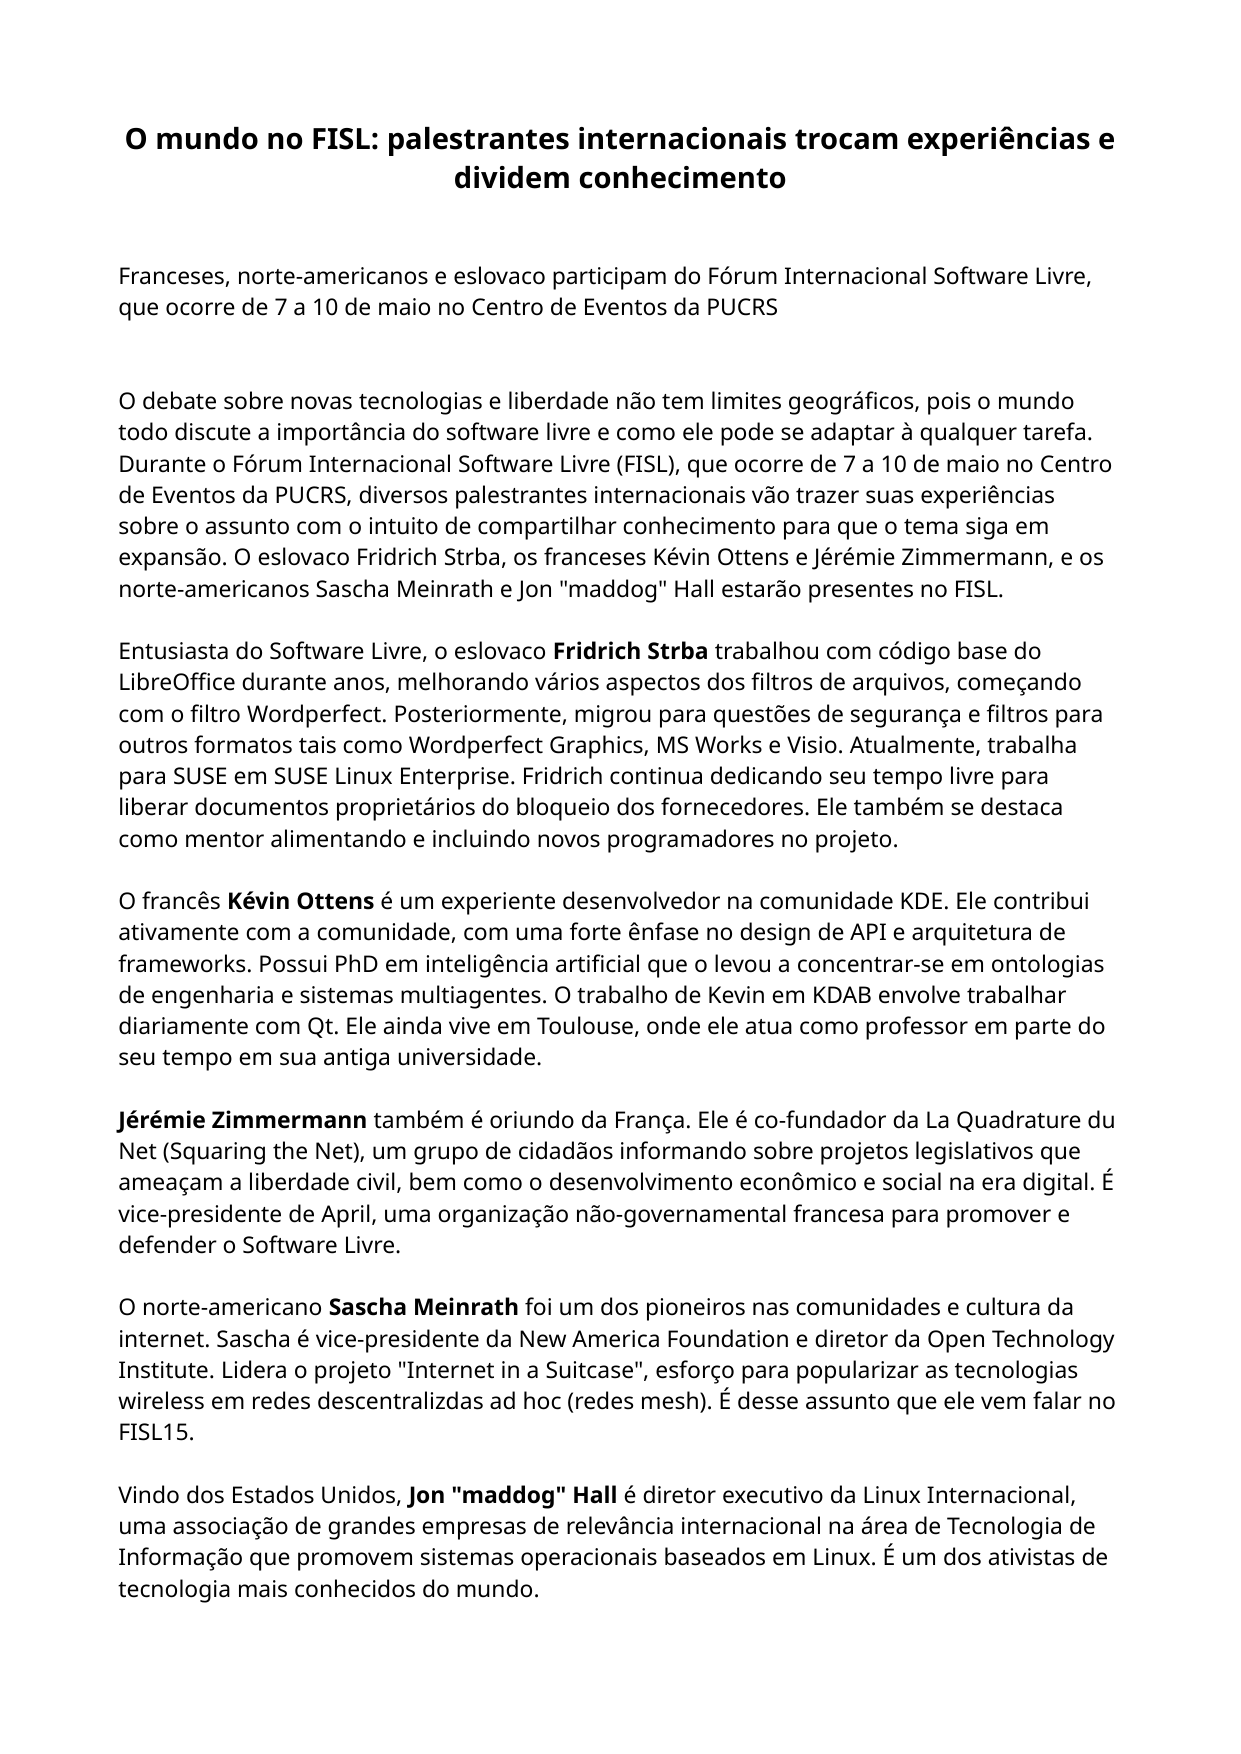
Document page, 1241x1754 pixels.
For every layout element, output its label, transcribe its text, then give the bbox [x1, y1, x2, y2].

text O francês Kévin Ottens é um experiente desenvolvedor na comunidade KDE. Ele contribui ativamente com a comunidade, com uma forte ênfase no design de API e arquitetura de frameworks. Possui PhD em inteligência artificial que o levou a concentrar-se em ontologias de engenharia e sistemas multiagentes. O trabalho de Kevin em KDAB envolve trabalhar diariamente com Qt. Ele ainda vive em Toulouse, onde ele atua como professor em parte do seu tempo em sua antiga universidade. [118, 885, 1122, 1072]
text Entusiasta do Software Livre, o eslovaco Fridrich Strba trabalhou com código base do LibreOffice durante anos, melhorando vários aspectos dos filtros de arquivos, começando com o filtro Wordperfect. Posteriormente, migrou para questões de segurança e filtros para outros formatos tais como Wordperfect Graphics, MS Works e Visio. Atualmente, trabalha para SUSE em SUSE Linux Enterprise. Fridrich continua dedicando seu tempo livre para liberar documentos proprietários do bloqueio dos fornecedores. Ele também se destaca como mentor alimentando e incluindo novos programadores no projeto. [118, 635, 1122, 854]
text O debate sobre novas tecnologias e liberdade não tem limites geográficos, pois o mundo todo discute a importância do software livre e como ele pode se adaptar à qualquer tarefa. Durante o Fórum Internacional Software Livre (FISL), que ocorre de 7 a 10 de maio no Centro de Eventos da PUCRS, diversos palestrantes internacionais vão trazer suas experiências sobre o assunto com o intuito de compartilhar conhecimento para que o tema siga em expansão. O eslovaco Fridrich Strba, os franceses Kévin Ottens e Jérémie Zimmermann, e os norte-americanos Sascha Meinrath e Jon "maddog" Hall estarão presentes no FISL. [118, 385, 1122, 604]
text O norte-americano Sascha Meinrath foi um dos pioneiros nas comunidades e cultura da internet. Sascha é vice-presidente da New America Foundation e diretor da Open Technology Institute. Lidera o projeto "Internet in a Suitcase", esforço para popularizar as tecnologias wireless em redes descentralizdas ad hoc (redes mesh). É desse assunto que ele vem falar no FISL15. [118, 1291, 1122, 1447]
text Vindo dos Estados Unidos, Jon "maddog" Hall é diretor executivo da Linux Internacional, uma associação de grandes empresas de relevância internacional na área de Tecnologia de Informação que promovem sistemas operacionais baseados em Linux. É um dos ativistas de tecnologia mais conhecidos do mundo. [118, 1479, 1122, 1604]
text O mundo no FISL: palestrantes internacionais trocam experiências e dividem conhecimento [118, 118, 1122, 197]
text Jérémie Zimmermann também é oriundo da França. Ele é co-fundador da La Quadrature du Net (Squaring the Net), um grupo de cidadãos informando sobre projetos legislativos que ameaçam a liberdade civil, bem como o desenvolvimento econômico e social na era digital. É vice-presidente de April, uma organização não-governamental francesa para promover e defender o Software Livre. [118, 1104, 1122, 1260]
text Franceses, norte-americanos e eslovaco participam do Fórum Internacional Software Livre, que ocorre de 7 a 10 de maio no Centro de Eventos da PUCRS [118, 260, 1122, 322]
